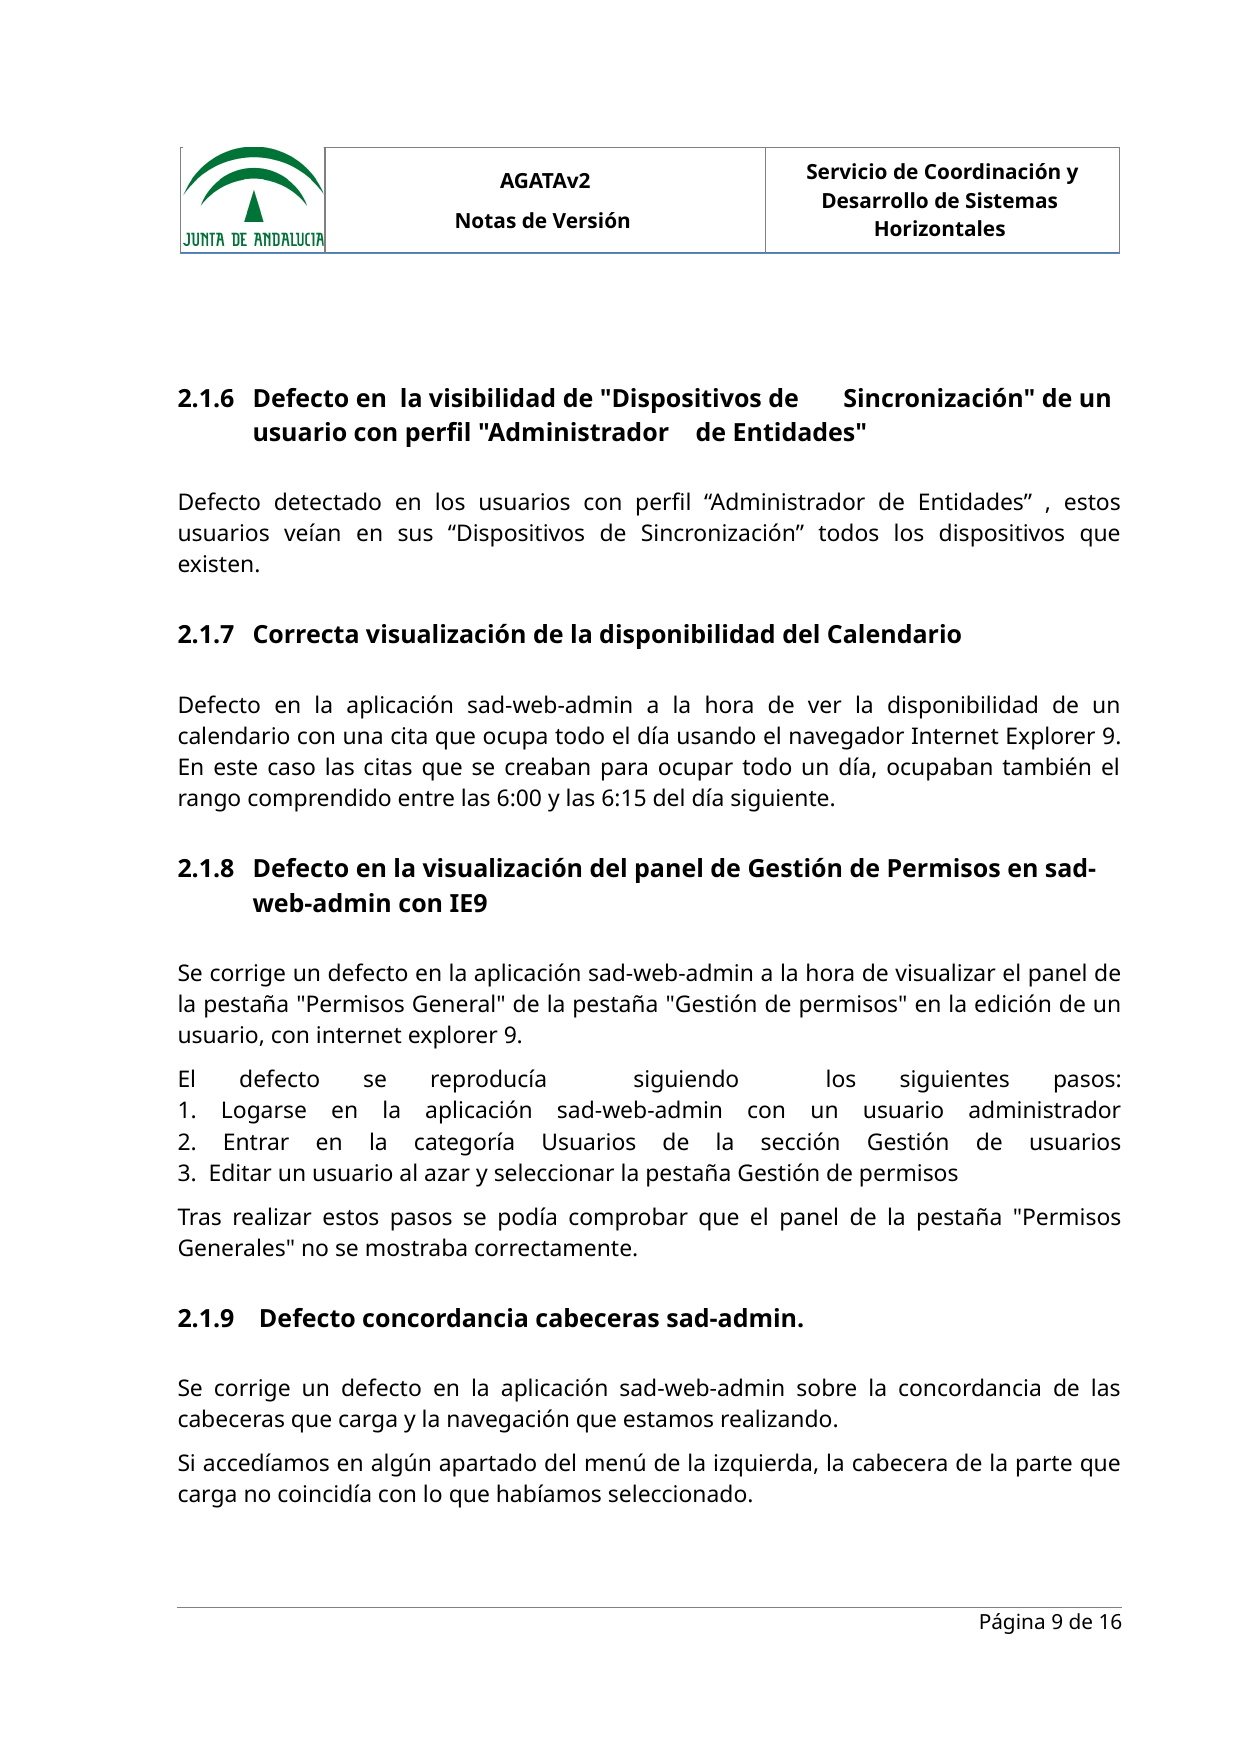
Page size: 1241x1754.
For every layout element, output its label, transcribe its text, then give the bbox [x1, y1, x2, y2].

subtitle Defecto concordancia cabeceras sad-admin. [177, 1301, 1122, 1334]
subtitle Defecto en la visibilidad de "Dispositivos de Sincronización" de un usuario con perfil "Administrador de Entidades" [177, 380, 1122, 448]
text Se corrige un defecto en la aplicación sad-web-admin a la hora de visualizar el panel de la pestaña "Permisos General" de la pestaña "Gestión de permisos" en la edición de un usuario, con internet explorer 9. [177, 957, 1122, 1051]
text Se corrige un defecto en la aplicación sad-web-admin sobre la concordancia de las cabeceras que carga y la navegación que estamos realizando. [177, 1372, 1122, 1434]
text Tras realizar estos pasos se podía comprobar que el panel de la pestaña "Permisos Generales" no se mostraba correctamente. [177, 1201, 1122, 1263]
text Si accedíamos en algún apartado del menú de la izquierda, la cabecera de la parte que carga no coincidía con lo que habíamos seleccionado. [177, 1447, 1122, 1509]
picture [183, 147, 324, 246]
text Defecto detectado en los usuarios con perfil “Administrador de Entidades” , estos usuarios veían en sus “Dispositivos de Sincronización” todos los dispositivos que existen. [177, 486, 1122, 579]
subtitle Defecto en la visualización del panel de Gestión de Permisos en sad-web-admin con IE9 [177, 851, 1122, 919]
text Defecto en la aplicación sad-web-admin a la hora de ver la disponibilidad de un calendario con una cita que ocupa todo el día usando el navegador Internet Explorer 9. En este caso las citas que se creaban para ocupar todo un día, ocupaban también el rango comprendido entre las 6:00 y las 6:15 del día siguiente. [177, 689, 1122, 814]
text El defecto se reproducía siguiendo los siguientes pasos: 1. Logarse en la aplicación sad-web-admin con un usuario administrador 2. Entrar en la categoría Usuarios de la sección Gestión de usuarios 3. Editar un usuario al azar y seleccionar la pestaña Gestión de permisos [177, 1063, 1122, 1188]
subtitle Correcta visualización de la disponibilidad del Calendario [177, 617, 1122, 651]
